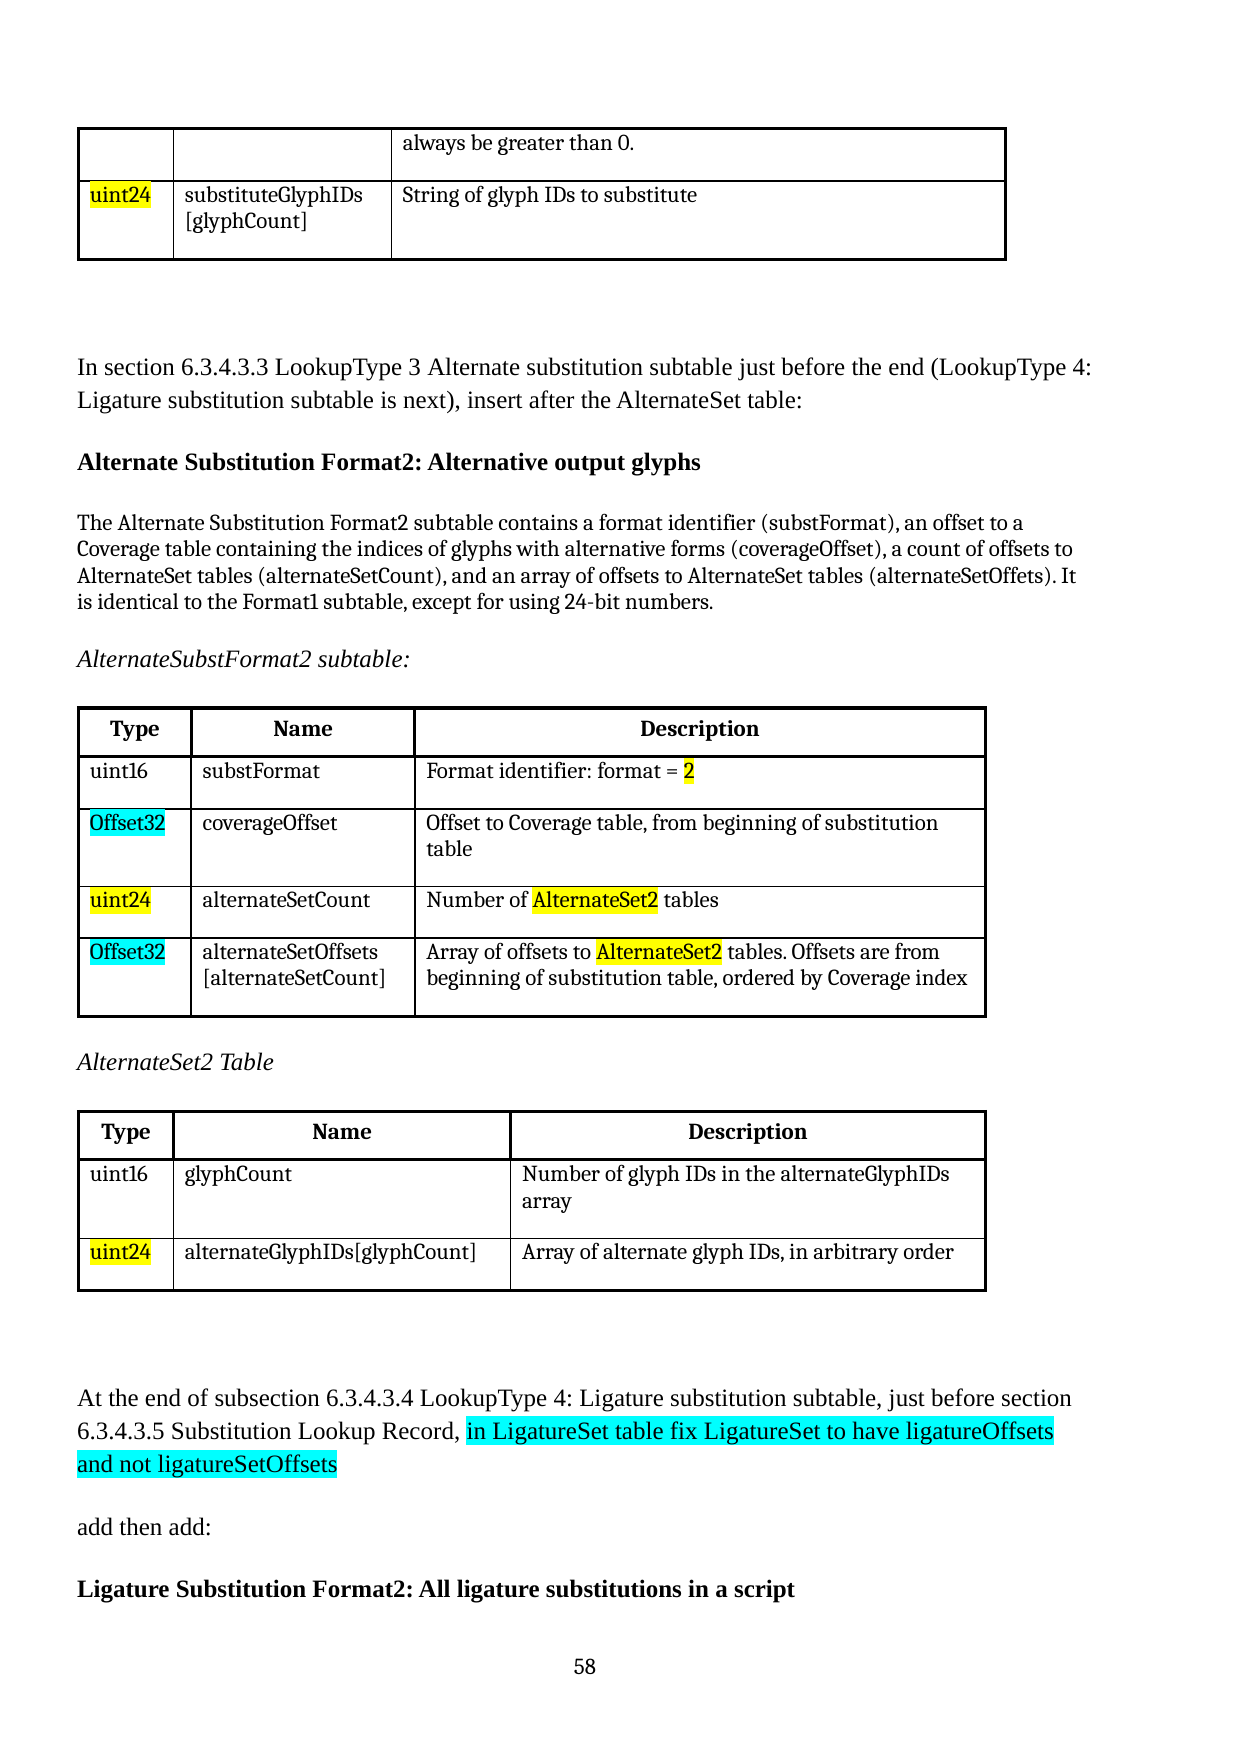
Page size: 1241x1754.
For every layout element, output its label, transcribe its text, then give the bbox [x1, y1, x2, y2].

table_cell [174, 130, 391, 180]
table_cell [80, 130, 173, 180]
table_cell uint24 [80, 1239, 173, 1289]
table_cell uint24 [80, 182, 173, 258]
table_cell Array of offsets to AlternateSet2 tables. Offsets are from beginning of substitution table, ordered by Coverage index [416, 939, 984, 1015]
text In section 6.3.4.3.3 LookupType 3 Alternate substitution subtable just before the end (LookupType 4: Ligature substitution subtable is next), insert after the AlternateSet table: [77, 352, 1093, 414]
text add then add: [77, 1512, 1093, 1540]
table_cell Offset32 [80, 939, 190, 1015]
table_cell uint16 [80, 758, 190, 808]
table_cell uint16 [80, 1161, 173, 1237]
table_header Type [80, 710, 190, 755]
table_header Description [416, 710, 984, 755]
table_cell Offset32 [80, 810, 190, 886]
table_cell substituteGlyphIDs [glyphCount] [174, 182, 391, 258]
table_cell uint24 [80, 887, 190, 937]
table_cell coverageOffset [192, 810, 414, 886]
table_cell Number of AlternateSet2 tables [416, 887, 984, 937]
table_header Name [175, 1113, 509, 1158]
table_cell alternateGlyphIDs[glyphCount] [174, 1239, 510, 1289]
table_cell Format identifier: format = 2 [416, 758, 984, 808]
table_cell alternateSetOffsets [alternateSetCount] [192, 939, 414, 1015]
text The Alternate Substitution Format2 subtable contains a format identifier (substFormat), an offset to a Coverage table containing the indices of glyphs with alternative forms (coverageOffset), a count of offsets to AlternateSet tables (alternateSetCount), and an array of offsets to AlternateSet tables (alternateSetOffets). It is identical to the Format1 subtable, except for using 24-bit numbers. [77, 510, 1093, 615]
table_cell always be greater than 0. [392, 130, 1004, 180]
table_cell Offset to Coverage table, from beginning of substitution table [416, 810, 984, 886]
table_cell alternateSetCount [192, 887, 414, 937]
table_header Description [512, 1113, 984, 1158]
table_cell substFormat [192, 758, 414, 808]
text Ligature Substitution Format2: All ligature substitutions in a script [77, 1574, 1093, 1603]
text Alternate Substitution Format2: Alternative output glyphs [77, 447, 1093, 476]
text AlternateSubstFormat2 subtable: [77, 644, 1093, 673]
table_cell Array of alternate glyph IDs, in arbitrary order [511, 1239, 984, 1289]
table_cell String of glyph IDs to substitute [392, 182, 1004, 258]
table_header Type [80, 1113, 172, 1158]
table_cell glyphCount [174, 1161, 510, 1237]
table_cell Number of glyph IDs in the alternateGlyphIDs array [511, 1161, 984, 1237]
table_header Name [193, 710, 413, 755]
text AlternateSet2 Table [77, 1047, 1093, 1076]
text At the end of subsection 6.3.4.3.4 LookupType 4: Ligature substitution subtable, just before section 6.3.4.3.5 Substitution Lookup Record, in LigatureSet table fix LigatureSet to have ligatureOffsets and not ligatureSetOffsets [77, 1383, 1093, 1478]
